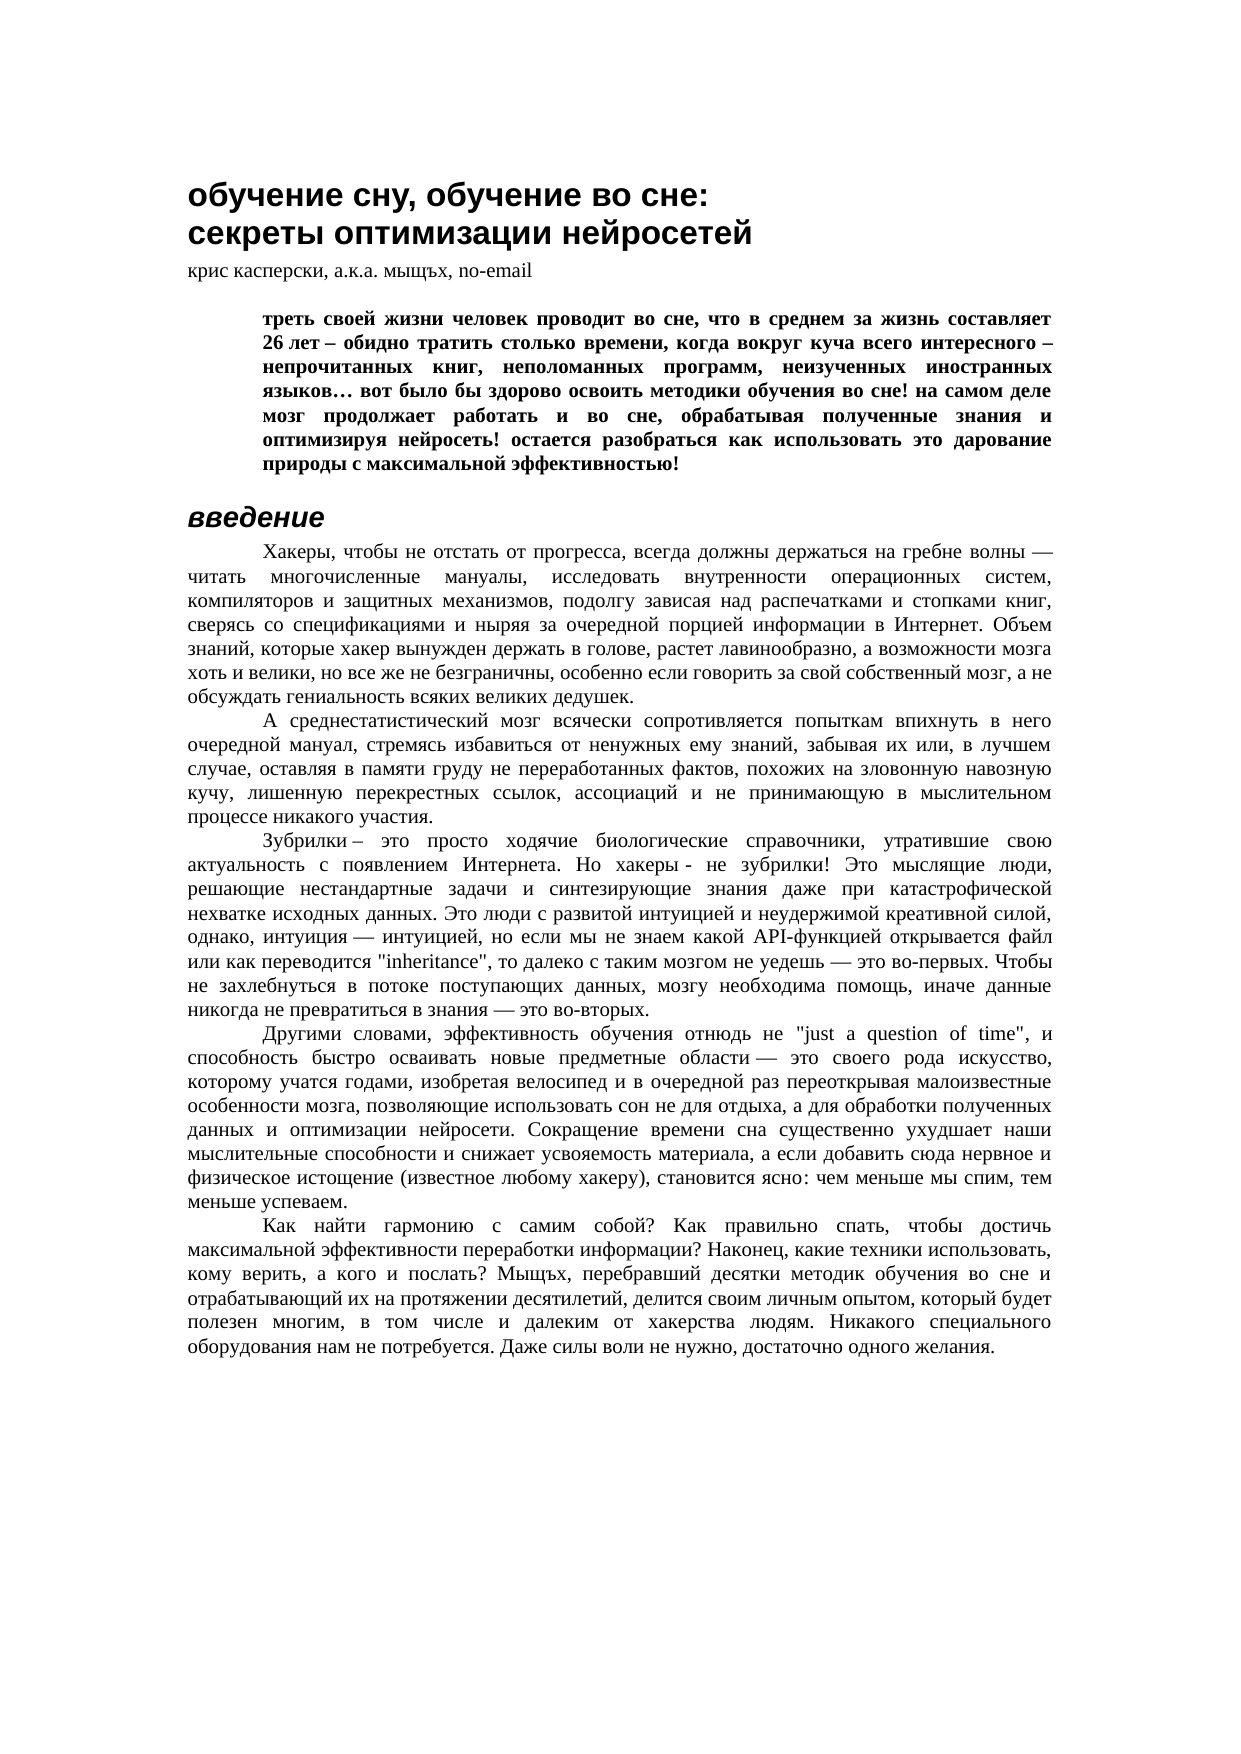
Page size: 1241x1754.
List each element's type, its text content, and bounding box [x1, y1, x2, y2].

text А среднестатистический мозг всячески сопротивляется попыткам впихнуть в него очередной мануал, стремясь избавиться от ненужных ему знаний, забывая их или, в лучшем случае, оставляя в памяти груду не переработанных фактов, похожих на зловонную навозную кучу, лишенную перекрестных ссылок, ассоциаций и не принимающую в мыслительном процессе никакого участия. [187, 708, 1053, 828]
subtitle обучение сну, обучение во сне: секреты оптимизации нейросетей [187, 175, 1053, 252]
text Другими словами, эффективность обучения отнюдь не "just a question of time", и способность быстро осваивать новые предметные области — это своего рода искусство, которому учатся годами, изобретая велосипед и в очередной раз переоткрывая малоизвестные особенности мозга, позволяющие использовать сон не для отдыха, а для обработки полученных данных и оптимизации нейросети. Сокращение времени сна существенно ухудшает наши мыслительные способности и снижает усвояемость материала, а если добавить сюда нервное и физическое истощение (известное любому хакеру), становится ясно: чем меньше мы спим, тем меньше успеваем. [187, 1021, 1053, 1213]
subtitle введение [187, 500, 1053, 533]
text крис касперски, а.к.а. мыщъх, no-email [187, 258, 1053, 282]
text треть своей жизни человек проводит во сне, что в среднем за жизнь составляет 26 лет – обидно тратить столько времени, когда вокруг куча всего интересного – непрочитанных книг, неполоманных программ, неизученных иностранных языков… вот было бы здорово освоить методики обучения во сне! на самом деле мозг продолжает работать и во сне, обрабатывая полученные знания и оптимизируя нейросеть! остается разобраться как использовать это дарование природы с максимальной эффективностью! [262, 306, 1053, 475]
text Зубрилки – это просто ходячие биологические справочники, утратившие свою актуальность с появлением Интернета. Но хакеры ‑ не зубрилки! Это мыслящие люди, решающие нестандартные задачи и синтезирующие знания даже при катастрофической нехватке исходных данных. Это люди с развитой интуицией и неудержимой креативной силой, однако, интуиция — интуицией, но если мы не знаем какой API-функцией открывается файл или как переводится "inheritance", то далеко с таким мозгом не уедешь — это во-первых. Чтобы не захлебнуться в потоке поступающих данных, мозгу необходима помощь, иначе данные никогда не превратиться в знания — это во-вторых. [187, 828, 1053, 1021]
text Хакеры, чтобы не отстать от прогресса, всегда должны держаться на гребне волны — читать многочисленные мануалы, исследовать внутренности операционных систем, компиляторов и защитных механизмов, подолгу зависая над распечатками и стопками книг, сверясь со спецификациями и ныряя за очередной порцией информации в Интернет. Объем знаний, которые хакер вынужден держать в голове, растет лавинообразно, а возможности мозга хоть и велики, но все же не безграничны, особенно если говорить за свой собственный мозг, а не обсуждать гениальность всяких великих дедушек. [187, 539, 1053, 708]
text Как найти гармонию с самим собой? Как правильно спать, чтобы достичь максимальной эффективности переработки информации? Наконец, какие техники использовать, кому верить, а кого и послать? Мыщъх, перебравший десятки методик обучения во сне и отрабатывающий их на протяжении десятилетий, делится своим личным опытом, который будет полезен многим, в том числе и далеким от хакерства людям. Никакого специального оборудования нам не потребуется. Даже силы воли не нужно, достаточно одного желания. [187, 1213, 1053, 1358]
